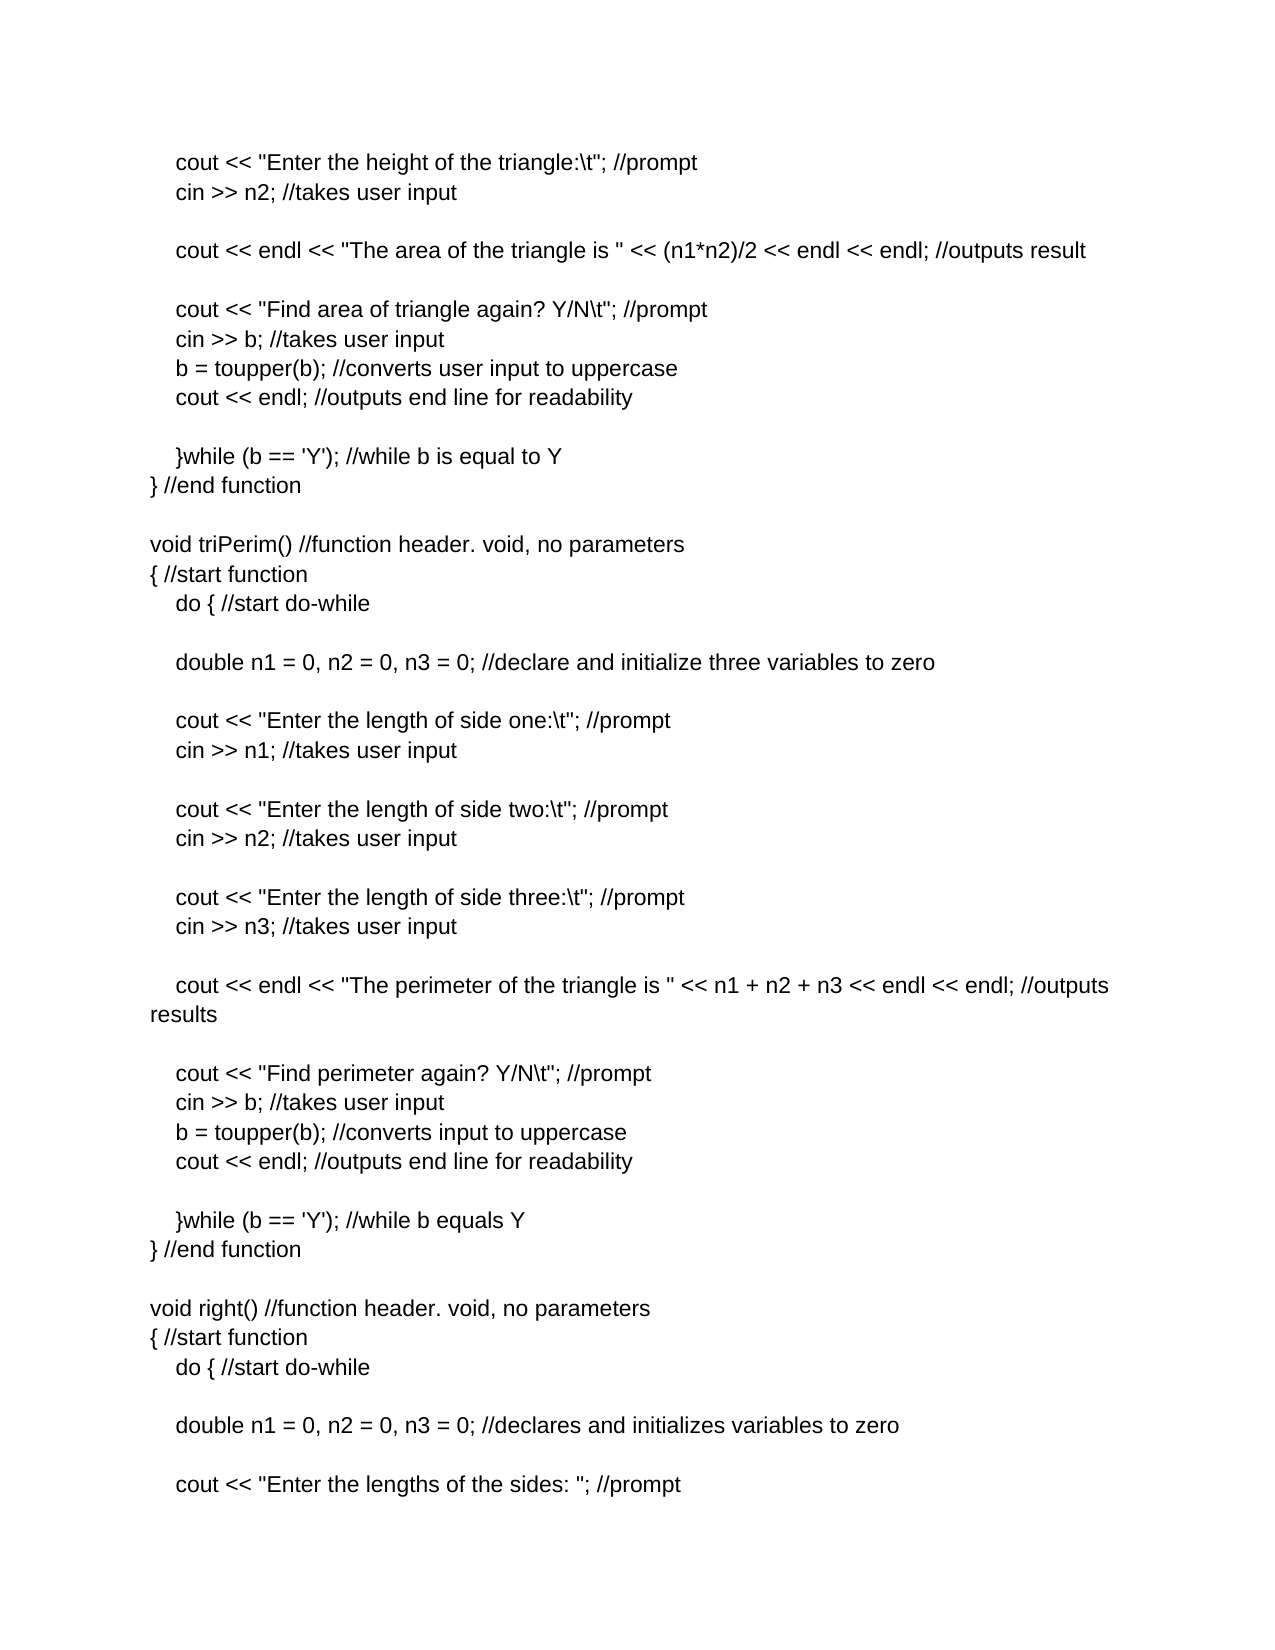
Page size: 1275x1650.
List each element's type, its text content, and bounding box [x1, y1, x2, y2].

text void triPerim() //function header. void, no parameters [150, 532, 1125, 557]
text cin >> n2; //takes user input [150, 179, 1125, 205]
text do { //start do-while [150, 591, 1125, 616]
text } //end function [150, 473, 1125, 499]
text b = toupper(b); //converts user input to uppercase [150, 356, 1125, 381]
text { //start function [150, 561, 1125, 587]
text { //start function [150, 1325, 1125, 1351]
text cout << endl << "The perimeter of the triangle is " << n1 + n2 + n3 << endl << endl; //outputs results [150, 972, 1125, 1027]
text double n1 = 0, n2 = 0, n3 = 0; //declare and initialize three variables to zero [150, 649, 1125, 675]
text cout << endl; //outputs end line for readability [150, 1149, 1125, 1174]
text b = toupper(b); //converts input to uppercase [150, 1119, 1125, 1145]
text cin >> b; //takes user input [150, 326, 1125, 352]
text cin >> b; //takes user input [150, 1090, 1125, 1116]
text cout << "Enter the lengths of the sides: "; //prompt [150, 1472, 1125, 1497]
text cout << "Enter the height of the triangle:\t"; //prompt [150, 150, 1125, 176]
text }while (b == 'Y'); //while b is equal to Y [150, 444, 1125, 469]
text void right() //function header. void, no parameters [150, 1296, 1125, 1321]
text cin >> n3; //takes user input [150, 914, 1125, 939]
text cout << "Enter the length of side three:\t"; //prompt [150, 884, 1125, 910]
text cout << endl; //outputs end line for readability [150, 385, 1125, 411]
text cout << "Find area of triangle again? Y/N\t"; //prompt [150, 297, 1125, 322]
text cout << "Find perimeter again? Y/N\t"; //prompt [150, 1061, 1125, 1086]
text cin >> n1; //takes user input [150, 737, 1125, 763]
text cout << endl << "The area of the triangle is " << (n1*n2)/2 << endl << endl; //outputs result [150, 238, 1125, 264]
text double n1 = 0, n2 = 0, n3 = 0; //declares and initializes variables to zero [150, 1413, 1125, 1439]
text do { //start do-while [150, 1354, 1125, 1380]
text cout << "Enter the length of side two:\t"; //prompt [150, 796, 1125, 822]
text } //end function [150, 1237, 1125, 1262]
text cin >> n2; //takes user input [150, 826, 1125, 851]
text }while (b == 'Y'); //while b equals Y [150, 1207, 1125, 1233]
text cout << "Enter the length of side one:\t"; //prompt [150, 708, 1125, 734]
